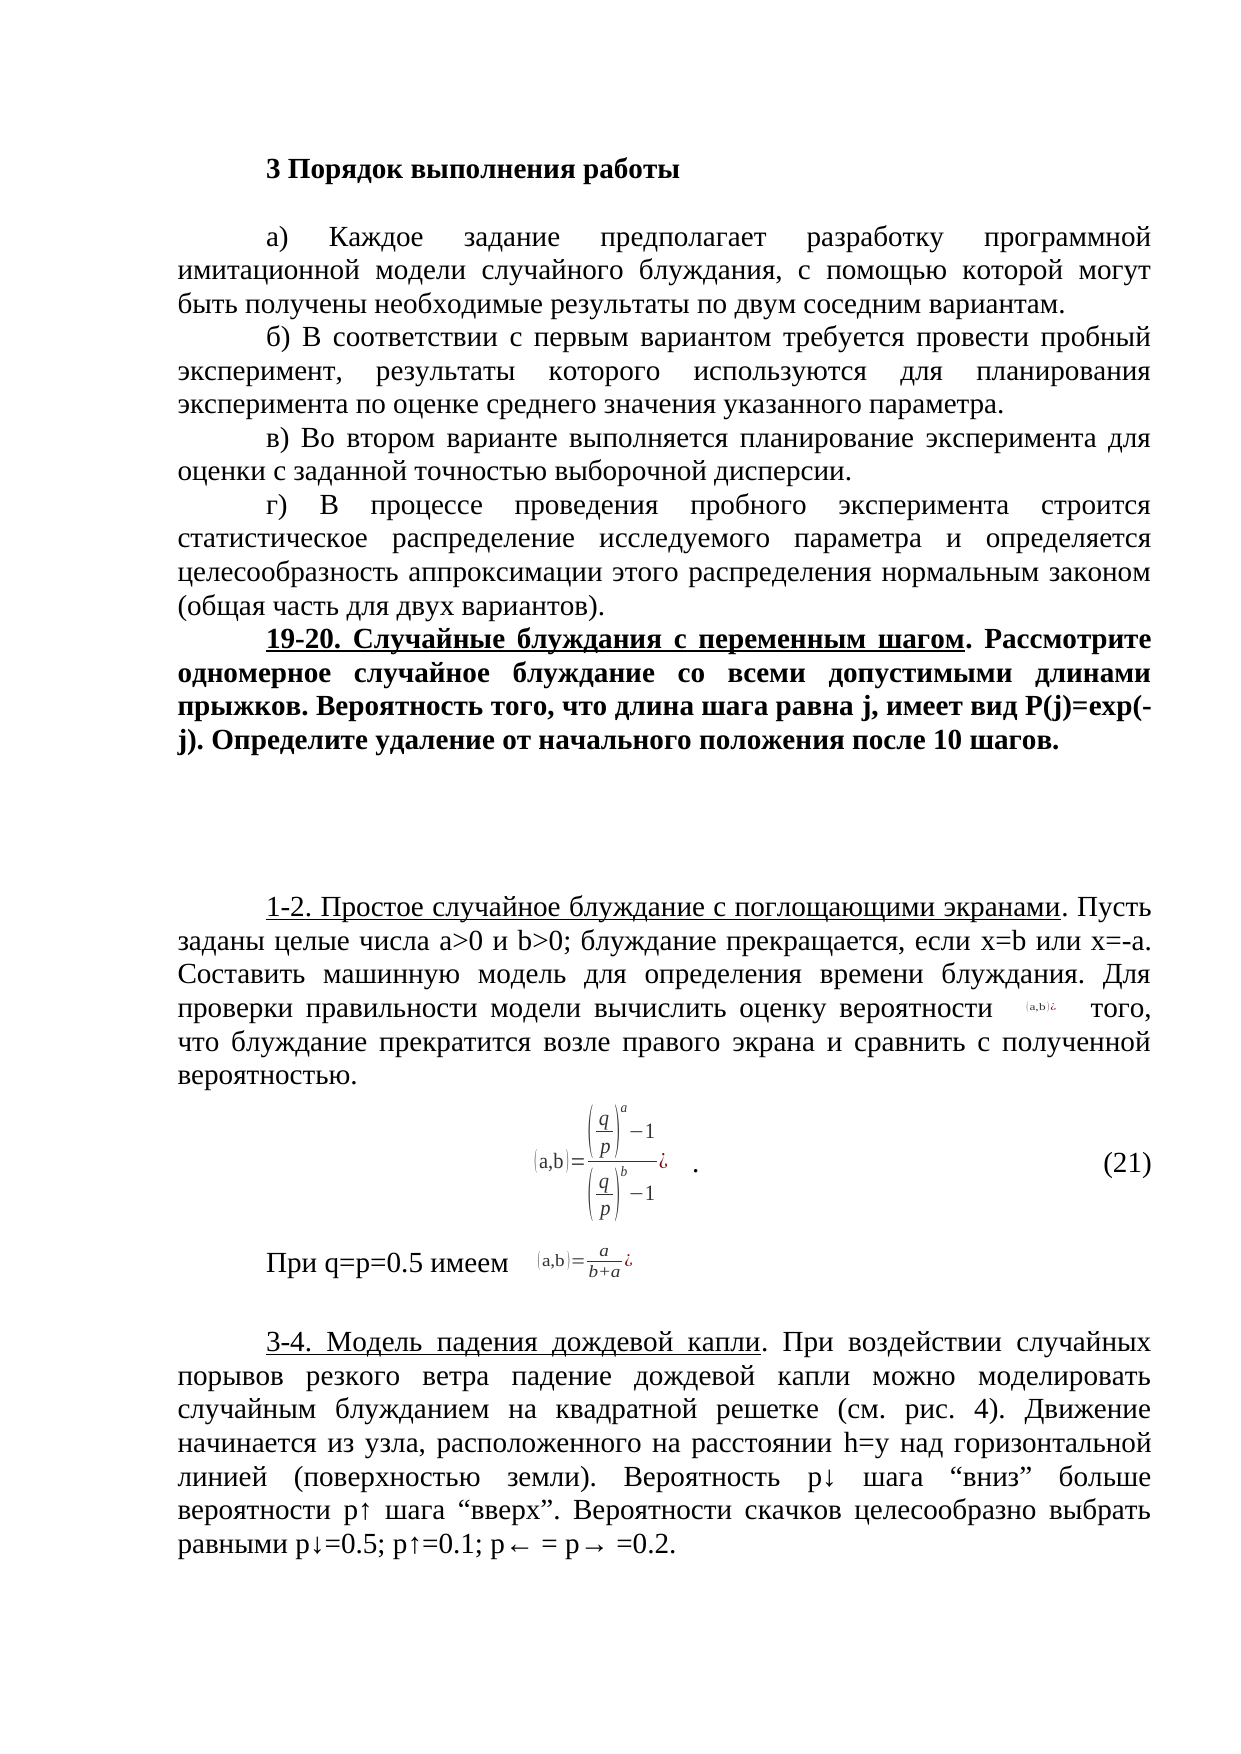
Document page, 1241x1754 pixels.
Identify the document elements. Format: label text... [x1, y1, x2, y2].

text [656, 1232, 1152, 1291]
text 3-4. Модель падения дождевой капли. При воздействии случайных порывов резкого ветра падение дождевой капли можно моделировать случайным блужданием на квадратной решетке (см. рис. 4). Движение начинается из узла, расположенного на расстоянии h=y над горизонтальной линией (поверхностью земли). Вероятность p↓ шага “вниз” больше вероятности p↑ шага “вверх”. Вероятности скачков целесообразно выбрать равными p↓=0.5; p↑=0.1; p← = p→ =0.2. [177, 1324, 1152, 1559]
text 19-20. Случайные блуждания с переменным шагом. Рассмотрите одномерное случайное блуждание со всеми допустимыми длинами прыжков. Вероятность того, что длина шага равна j, имеет вид P(j)=exp(-j). Определите удаление от начального положения после 10 шагов. [177, 621, 1152, 755]
text [177, 1091, 512, 1232]
text в) Во втором варианте выполняется планирование эксперимента для оценки с заданной точностью выборочной дисперсии. [177, 420, 1152, 487]
text б) В соответствии с первым вариантом требуется провести пробный эксперимент, результаты которого используются для планирования эксперимента по оценке среднего значения указанного параметра. [177, 319, 1152, 420]
text 3 Порядок выполнения работы [177, 152, 1152, 185]
text При q=p=0.5 имеем [177, 1232, 516, 1291]
text 1-2. Простое случайное блуждание с поглощающими экранами. Пусть заданы целые числа a>0 и b>0; блуждание прекращается, если x=b или x=-a. Составить машинную модель для определения времени блуждания. Для проверки правильности модели вычислить оценку вероятности того, что блуждание прекратится возле правого экрана и сравнить с полученной вероятностью. [177, 889, 1152, 1091]
text а) Каждое задание предполагает разработку программной имитационной модели случайного блуждания, с помощью которой могут быть получены необходимые результаты по двум соседним вариантам. [177, 219, 1152, 319]
text г) В процессе проведения пробного эксперимента строится статистическое распределение исследуемого параметра и определяется целесообразность аппроксимации этого распределения нормальным законом (общая часть для двух вариантов). [177, 487, 1152, 621]
text . (21) [692, 1091, 1152, 1232]
